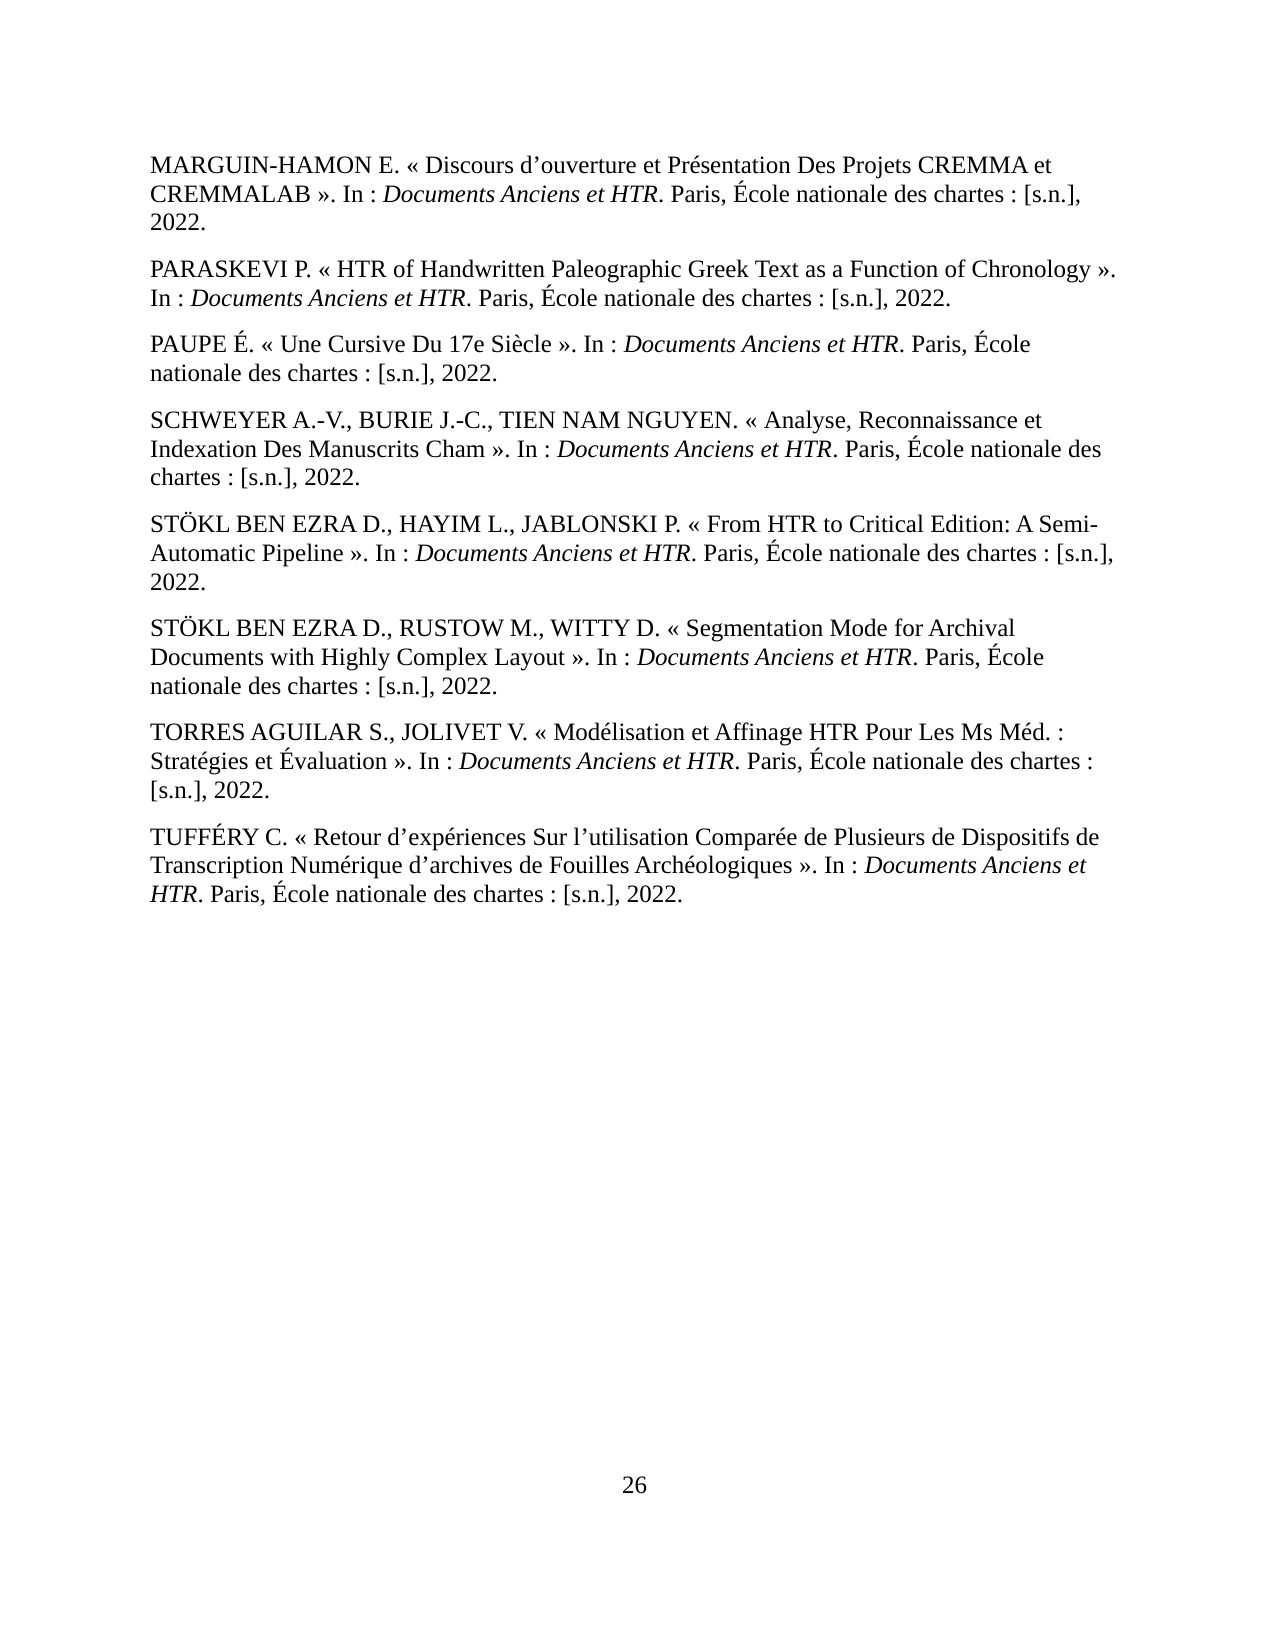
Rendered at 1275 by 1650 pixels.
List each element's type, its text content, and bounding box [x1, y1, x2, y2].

text STÖKL BEN EZRA D., HAYIM L., JABLONSKI P. « From HTR to Critical Edition: A Semi-Automatic Pipeline ». In : Documents Anciens et HTR. Paris, École nationale des chartes : [s.n.], 2022. [150, 509, 1125, 595]
text TUFFÉRY C. « Retour d’expériences Sur l’utilisation Comparée de Plusieurs de Dispositifs de Transcription Numérique d’archives de Fouilles Archéologiques ». In : Documents Anciens et HTR. Paris, École nationale des chartes : [s.n.], 2022. [150, 822, 1125, 908]
text STÖKL BEN EZRA D., RUSTOW M., WITTY D. « Segmentation Mode for Archival Documents with Highly Complex Layout ». In : Documents Anciens et HTR. Paris, École nationale des chartes : [s.n.], 2022. [150, 613, 1125, 699]
text SCHWEYER A.-V., BURIE J.-C., TIEN NAM NGUYEN. « Analyse, Reconnaissance et Indexation Des Manuscrits Cham ». In : Documents Anciens et HTR. Paris, École nationale des chartes : [s.n.], 2022. [150, 405, 1125, 491]
text PAUPE É. « Une Cursive Du 17e Siècle ». In : Documents Anciens et HTR. Paris, École nationale des chartes : [s.n.], 2022. [150, 329, 1125, 387]
text PARASKEVI P. « HTR of Handwritten Paleographic Greek Text as a Function of Chronology ». In : Documents Anciens et HTR. Paris, École nationale des chartes : [s.n.], 2022. [150, 254, 1125, 312]
text MARGUIN-HAMON E. « Discours d’ouverture et Présentation Des Projets CREMMA et CREMMALAB ». In : Documents Anciens et HTR. Paris, École nationale des chartes : [s.n.], 2022. [150, 150, 1125, 236]
text TORRES AGUILAR S., JOLIVET V. « Modélisation et Affinage HTR Pour Les Ms Méd. : Stratégies et Évaluation ». In : Documents Anciens et HTR. Paris, École nationale des chartes : [s.n.], 2022. [150, 717, 1125, 804]
